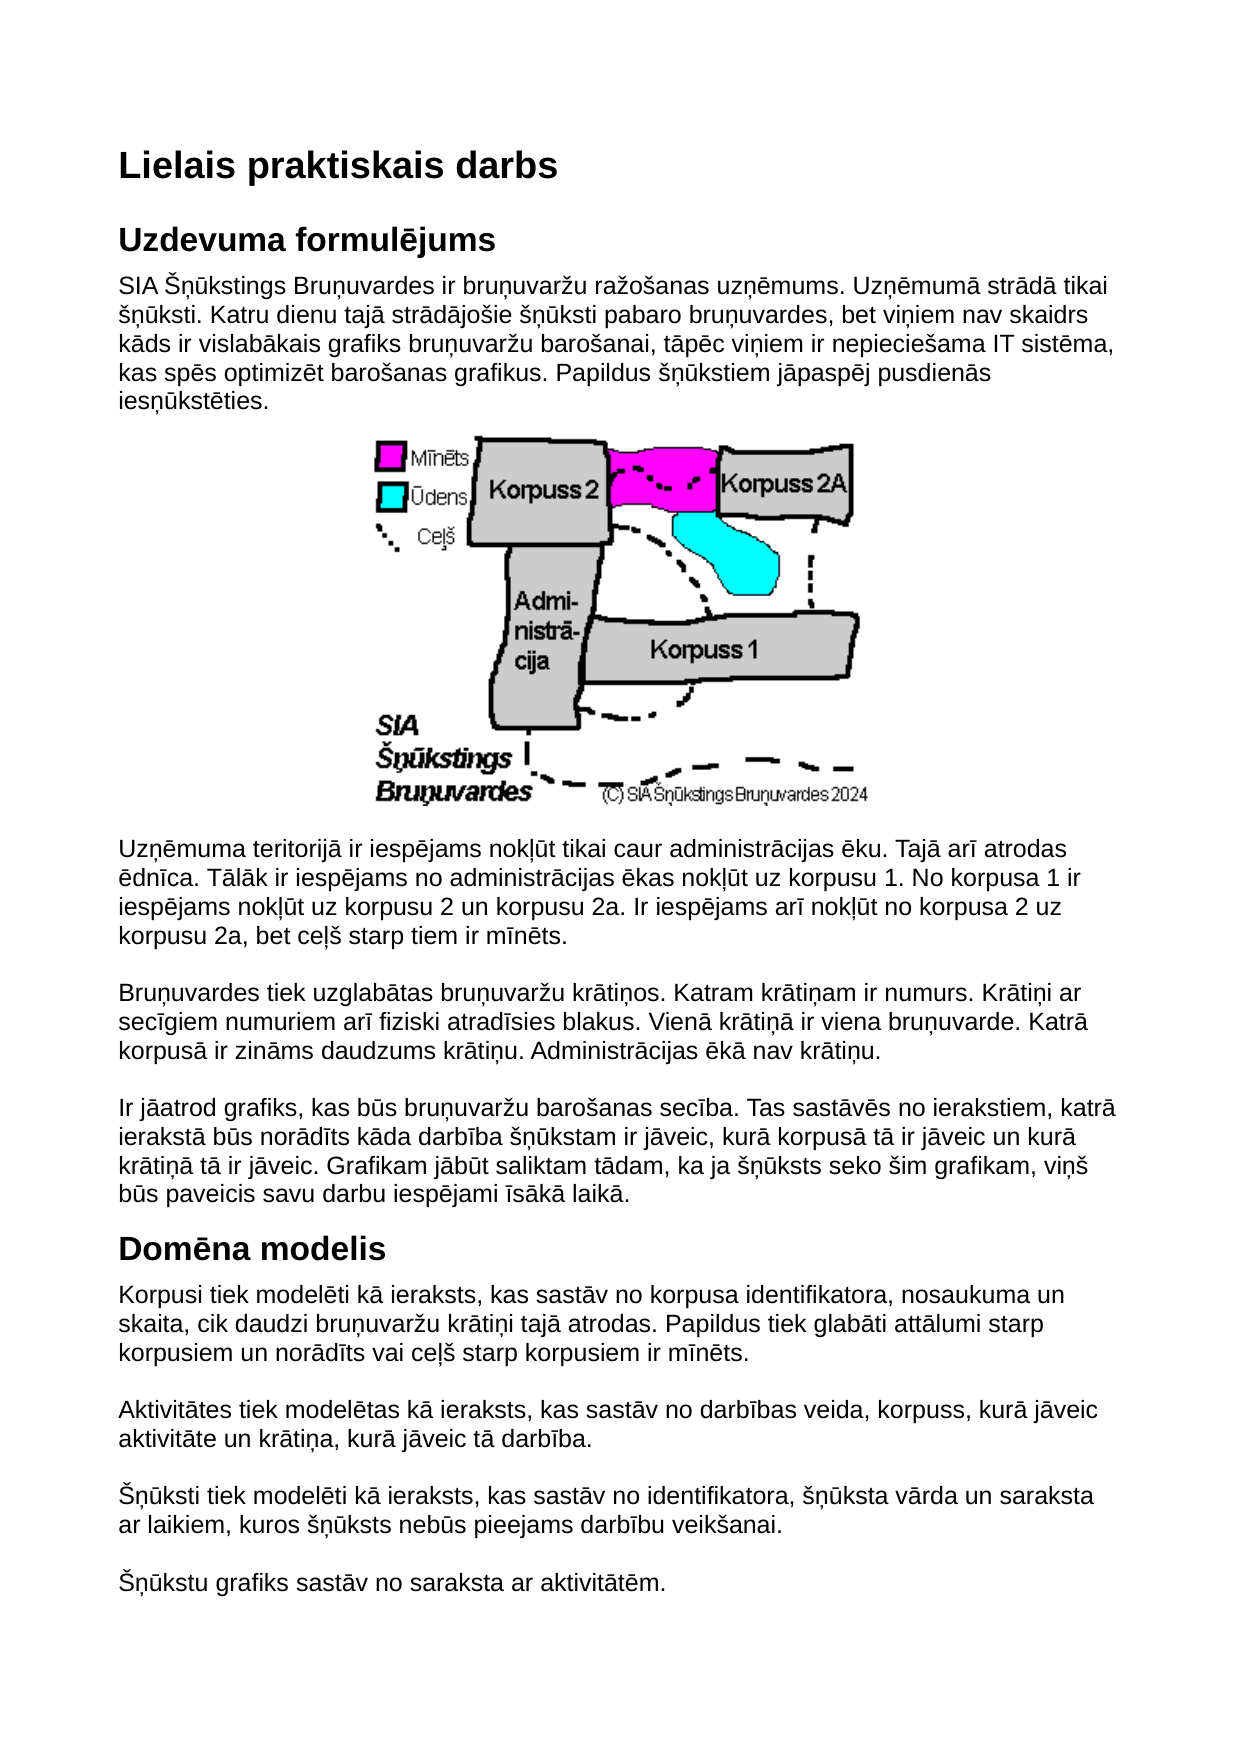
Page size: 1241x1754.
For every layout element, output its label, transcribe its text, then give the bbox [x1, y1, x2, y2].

text Šņūksti tiek modelēti kā ieraksts, kas sastāv no identifikatora, šņūksta vārda un saraksta ar laikiem, kuros šņūksts nebūs pieejams darbību veikšanai. [118, 1481, 1122, 1539]
subtitle Uzdevuma formulējums [118, 220, 1122, 259]
text Ir jāatrod grafiks, kas būs bruņuvaržu barošanas secība. Tas sastāvēs no ierakstiem, katrā ierakstā būs norādīts kāda darbība šņūkstam ir jāveic, kurā korpusā tā ir jāveic un kurā krātiņā tā ir jāveic. Grafikam jābūt saliktam tādam, ka ja šņūksts seko šim grafikam, viņš būs paveicis savu darbu iespējami īsākā laikā. [118, 1093, 1122, 1208]
subtitle Lielais praktiskais darbs [118, 143, 1122, 187]
text Bruņuvardes tiek uzglabātas bruņuvaržu krātiņos. Katram krātiņam ir numurs. Krātiņi ar secīgiem numuriem arī fiziski atradīsies blakus. Vienā krātiņā ir viena bruņuvarde. Katrā korpusā ir zināms daudzums krātiņu. Administrācijas ēkā nav krātiņu. [118, 978, 1122, 1064]
text Uzņēmuma teritorijā ir iespējams nokļūt tikai caur administrācijas ēku. Tajā arī atrodas ēdnīca. Tālāk ir iespējams no administrācijas ēkas nokļūt uz korpusu 1. No korpusa 1 ir iespējams nokļūt uz korpusu 2 un korpusu 2a. Ir iespējams arī nokļūt no korpusa 2 uz korpusu 2a, bet ceļš starp tiem ir mīnēts. [118, 834, 1122, 949]
text Korpusi tiek modelēti kā ieraksts, kas sastāv no korpusa identifikatora, nosaukuma un skaita, cik daudzi bruņuvaržu krātiņi tajā atrodas. Papildus tiek glabāti attālumi starp korpusiem un norādīts vai ceļš starp korpusiem ir mīnēts. [118, 1280, 1122, 1366]
text Šņūkstu grafiks sastāv no saraksta ar aktivitātēm. [118, 1568, 1122, 1596]
picture [370, 430, 870, 806]
text SIA Šņūkstings Bruņuvardes ir bruņuvaržu ražošanas uzņēmums. Uzņēmumā strādā tikai šņūksti. Katru dienu tajā strādājošie šņūksti pabaro bruņuvardes, bet viņiem nav skaidrs kāds ir vislabākais grafiks bruņuvaržu barošanai, tāpēc viņiem ir nepieciešama IT sistēma, kas spēs optimizēt barošanas grafikus. Papildus šņūkstiem jāpaspēj pusdienās iesņūkstēties. [118, 271, 1122, 415]
subtitle Domēna modelis [118, 1229, 1122, 1268]
text Aktivitātes tiek modelētas kā ieraksts, kas sastāv no darbības veida, korpuss, kurā jāveic aktivitāte un krātiņa, kurā jāveic tā darbība. [118, 1395, 1122, 1453]
